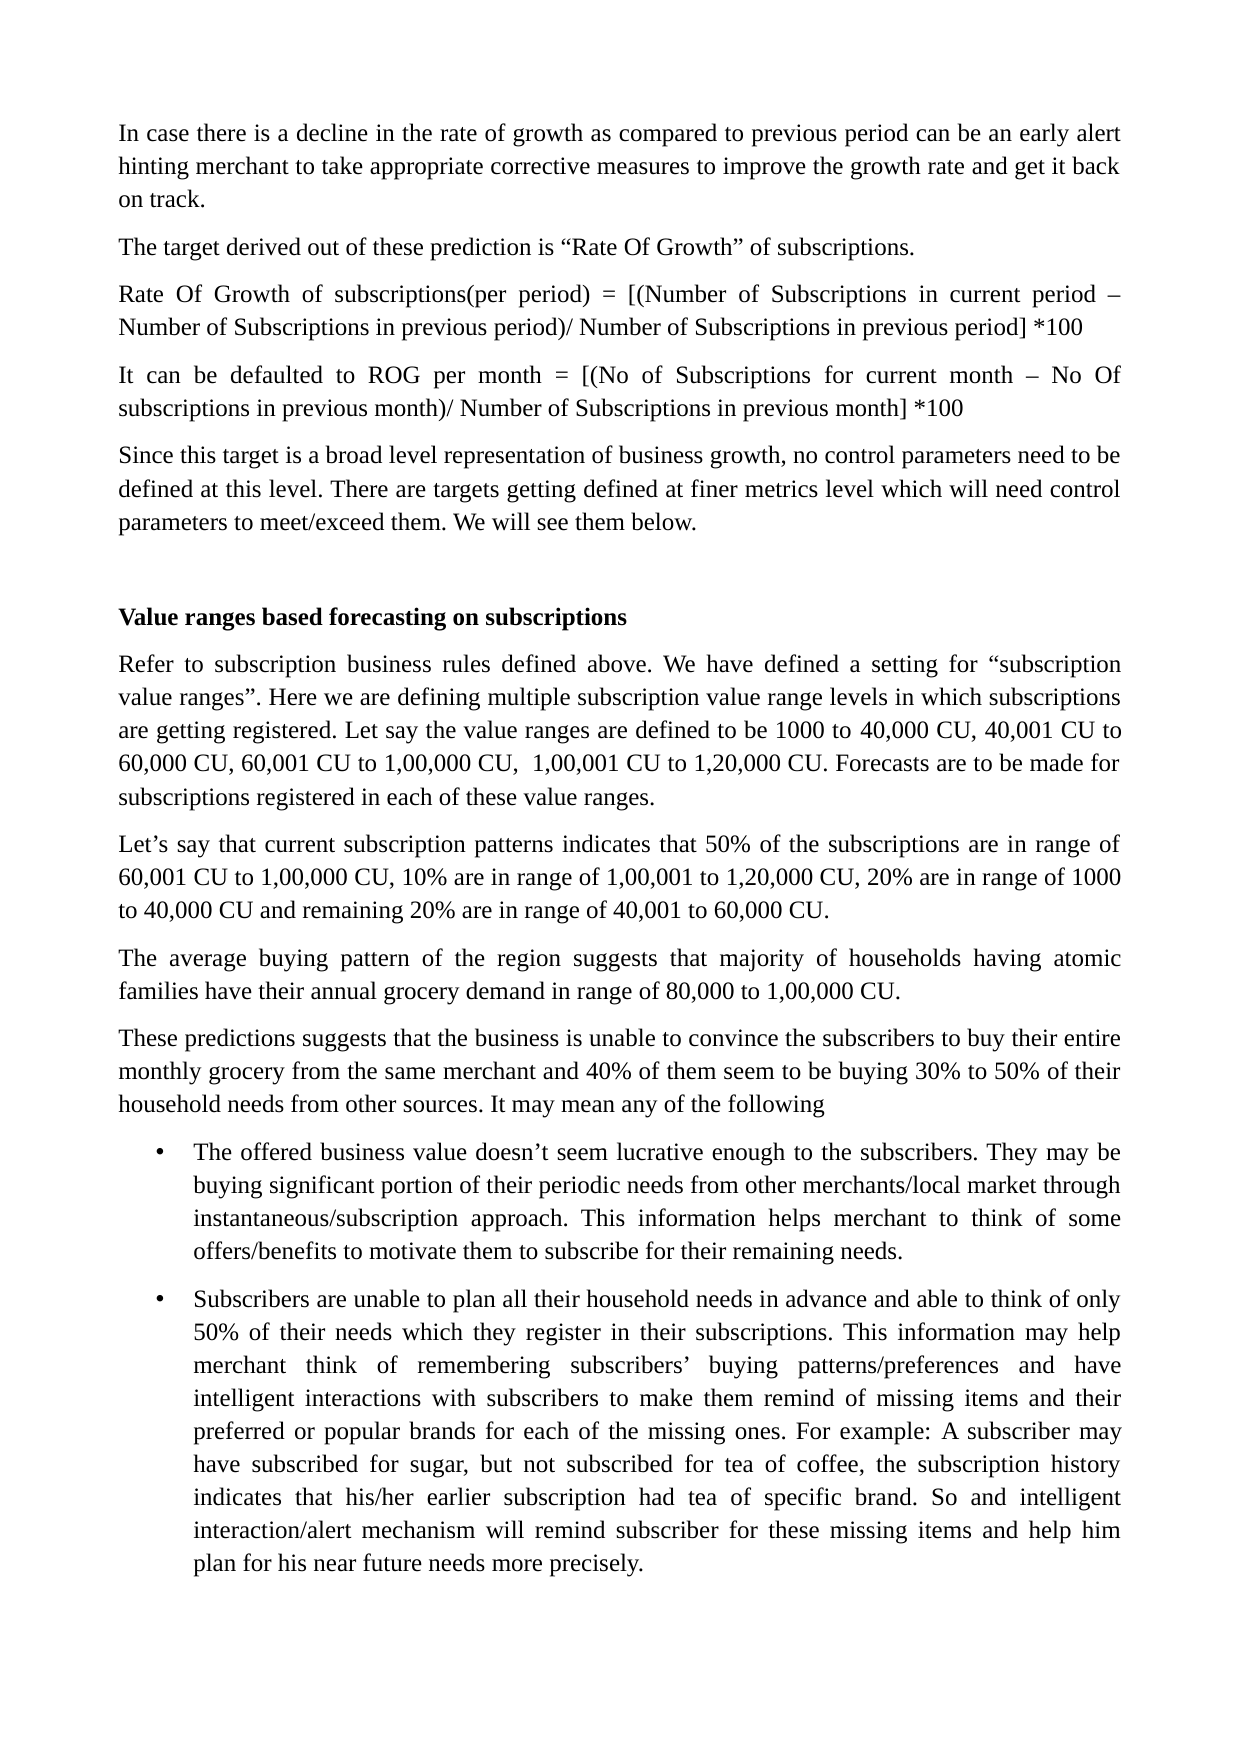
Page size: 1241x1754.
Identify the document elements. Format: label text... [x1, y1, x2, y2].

text Rate Of Growth of subscriptions(per period) = [(Number of Subscriptions in current period – Number of Subscriptions in previous period)/ Number of Subscriptions in previous period] *100 [118, 279, 1122, 341]
text In case there is a decline in the rate of growth as compared to previous period can be an early alert hinting merchant to take appropriate corrective measures to improve the growth rate and get it back on track. [118, 118, 1122, 213]
text These predictions suggests that the business is unable to convince the subscribers to buy their entire monthly grocery from the same merchant and 40% of them seem to be buying 30% to 50% of their household needs from other sources. It may mean any of the following [118, 1023, 1122, 1118]
text The target derived out of these prediction is “Rate Of Growth” of subscriptions. [118, 232, 1122, 261]
list Subscribers are unable to plan all their household needs in advance and able to think of only 50% of their needs which they register in their subscriptions. This information may help merchant think of remembering subscribers’ buying patterns/preferences and have intelligent interactions with subscribers to make them remind of missing items and their preferred or popular brands for each of the missing ones. For example: A subscriber may have subscribed for sugar, but not subscribed for tea of coffee, the subscription history indicates that his/her earlier subscription had tea of specific brand. So and intelligent interaction/alert mechanism will remind subscriber for these missing items and help him plan for his near future needs more precisely. [156, 1284, 1122, 1577]
text Value ranges based forecasting on subscriptions [118, 602, 1122, 631]
text Refer to subscription business rules defined above. We have defined a setting for “subscription value ranges”. Here we are defining multiple subscription value range levels in which subscriptions are getting registered. Let say the value ranges are defined to be 1000 to 40,000 CU, 40,001 CU to 60,000 CU, 60,001 CU to 1,00,000 CU, 1,00,001 CU to 1,20,000 CU. Forecasts are to be made for subscriptions registered in each of these value ranges. [118, 649, 1122, 810]
text It can be defaulted to ROG per month = [(No of Subscriptions for current month – No Of subscriptions in previous month)/ Number of Subscriptions in previous month] *100 [118, 360, 1122, 422]
text Let’s say that current subscription patterns indicates that 50% of the subscriptions are in range of 60,001 CU to 1,00,000 CU, 10% are in range of 1,00,001 to 1,20,000 CU, 20% are in range of 1000 to 40,000 CU and remaining 20% are in range of 40,001 to 60,000 CU. [118, 829, 1122, 924]
list The offered business value doesn’t seem lucrative enough to the subscribers. They may be buying significant portion of their periodic needs from other merchants/local market through instantaneous/subscription approach. This information helps merchant to think of some offers/benefits to motivate them to subscribe for their remaining needs. [156, 1137, 1122, 1265]
text The average buying pattern of the region suggests that majority of households having atomic families have their annual grocery demand in range of 80,000 to 1,00,000 CU. [118, 943, 1122, 1004]
text Since this target is a broad level representation of business growth, no control parameters need to be defined at this level. There are targets getting defined at finer metrics level which will need control parameters to meet/exceed them. We will see them below. [118, 441, 1122, 535]
